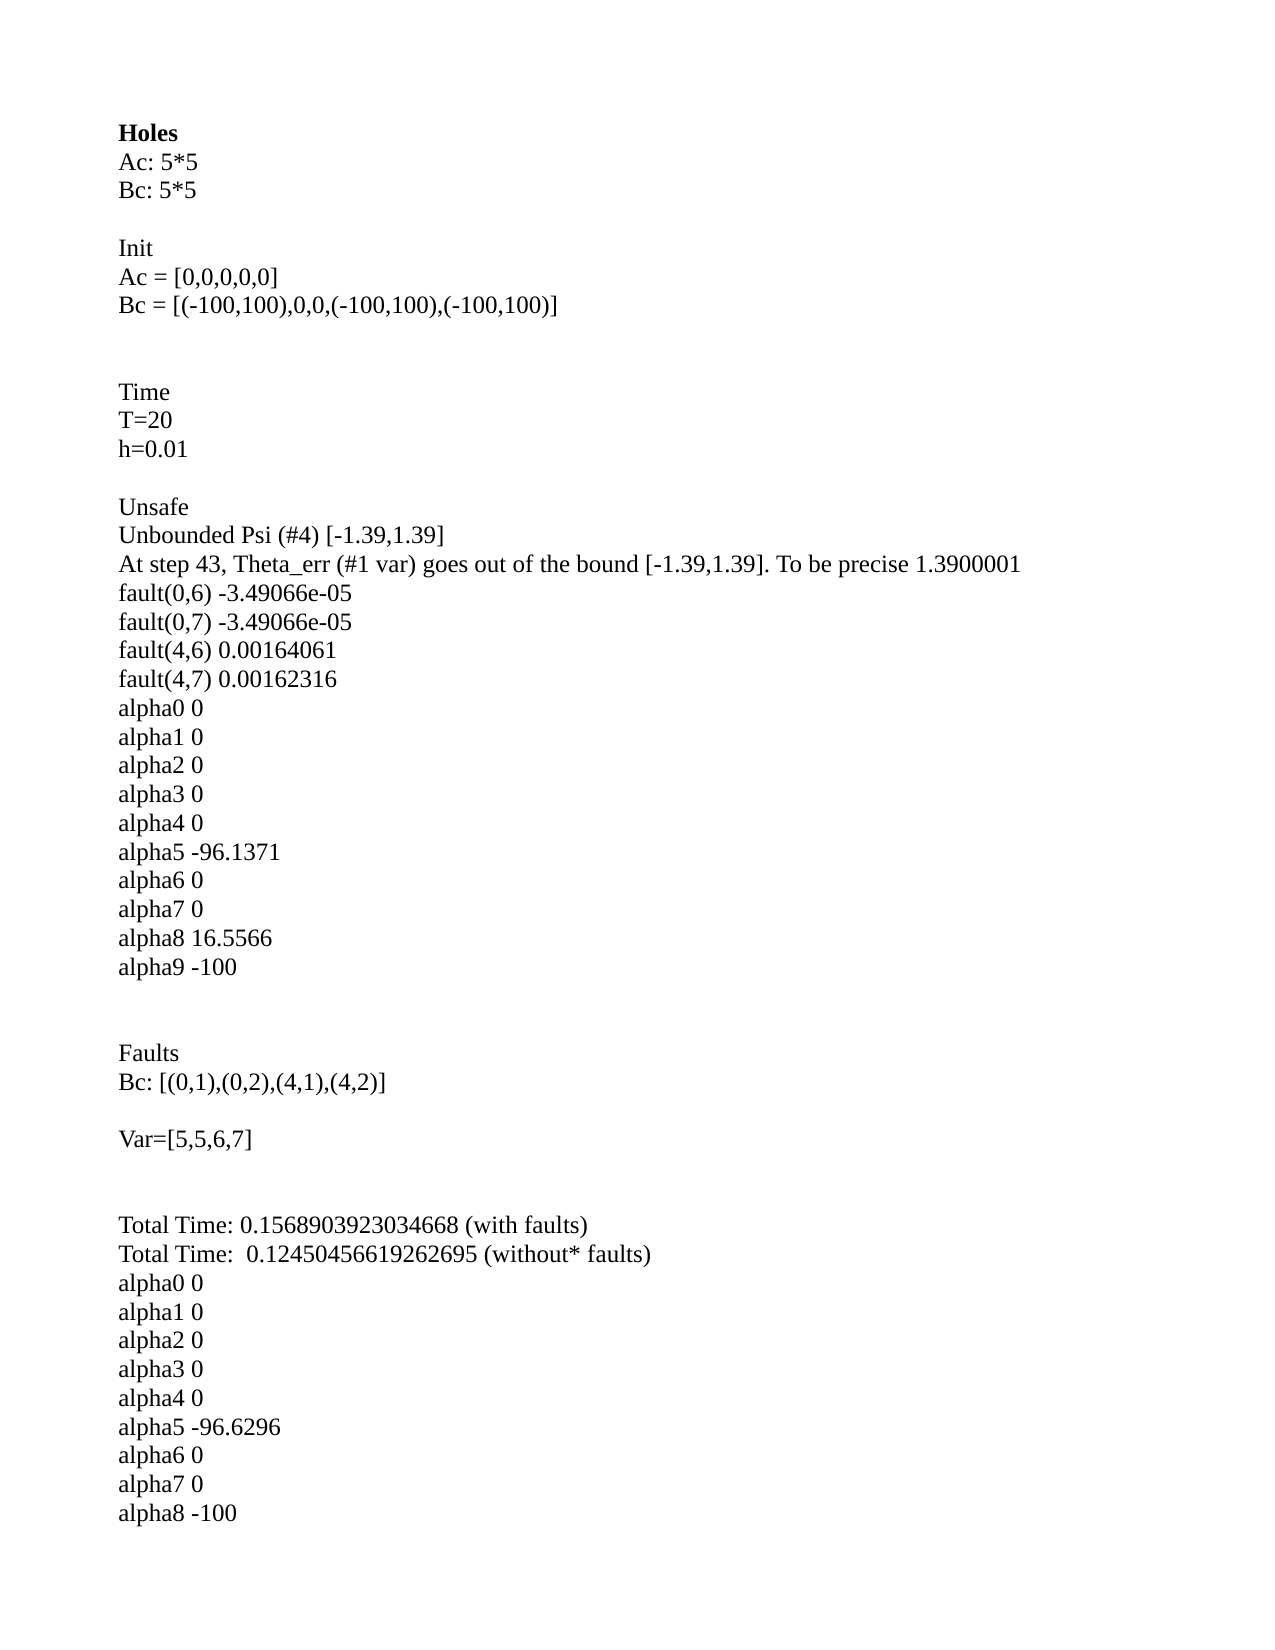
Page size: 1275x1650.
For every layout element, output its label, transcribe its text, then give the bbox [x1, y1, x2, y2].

text alpha4 0 [118, 808, 1157, 837]
text fault(0,7) -3.49066e-05 [118, 607, 1157, 636]
text Bc: 5*5 [118, 176, 1157, 204]
text Holes [118, 118, 1157, 147]
text alpha5 -96.1371 [118, 837, 1157, 866]
text Init [118, 233, 1157, 262]
text alpha9 -100 [118, 952, 1157, 981]
text alpha1 0 [118, 1297, 1157, 1326]
text Unbounded Psi (#4) [-1.39,1.39] [118, 521, 1157, 549]
text alpha0 0 [118, 1268, 1157, 1297]
text fault(4,7) 0.00162316 [118, 664, 1157, 693]
text fault(4,6) 0.00164061 [118, 636, 1157, 664]
text alpha5 -96.6296 [118, 1412, 1157, 1441]
text alpha7 0 [118, 894, 1157, 923]
text alpha1 0 [118, 722, 1157, 751]
text alpha4 0 [118, 1383, 1157, 1412]
text h=0.01 [118, 434, 1157, 463]
text Total Time: 0.1568903923034668 (with faults) [118, 1211, 1157, 1239]
text alpha2 0 [118, 1326, 1157, 1354]
text T=20 [118, 406, 1157, 434]
text Ac: 5*5 [118, 147, 1157, 176]
text alpha3 0 [118, 779, 1157, 808]
text alpha8 16.5566 [118, 923, 1157, 952]
text alpha8 -100 [118, 1498, 1157, 1527]
text Time [118, 377, 1157, 406]
text alpha2 0 [118, 751, 1157, 779]
text At step 43, Theta_err (#1 var) goes out of the bound [-1.39,1.39]. To be precise 1.3900001 [118, 549, 1157, 578]
text Unsafe [118, 492, 1157, 521]
text alpha6 0 [118, 1441, 1157, 1469]
text fault(0,6) -3.49066e-05 [118, 578, 1157, 607]
text alpha0 0 [118, 693, 1157, 722]
text alpha7 0 [118, 1469, 1157, 1498]
text Ac = [0,0,0,0,0] [118, 262, 1157, 291]
text Var=[5,5,6,7] [118, 1124, 1157, 1153]
text alpha6 0 [118, 866, 1157, 894]
text Total Time: 0.12450456619262695 (without* faults) [118, 1239, 1157, 1268]
text alpha3 0 [118, 1354, 1157, 1383]
text Bc: [(0,1),(0,2),(4,1),(4,2)] [118, 1067, 1157, 1096]
text Bc = [(-100,100),0,0,(-100,100),(-100,100)] [118, 291, 1157, 319]
text Faults [118, 1038, 1157, 1067]
